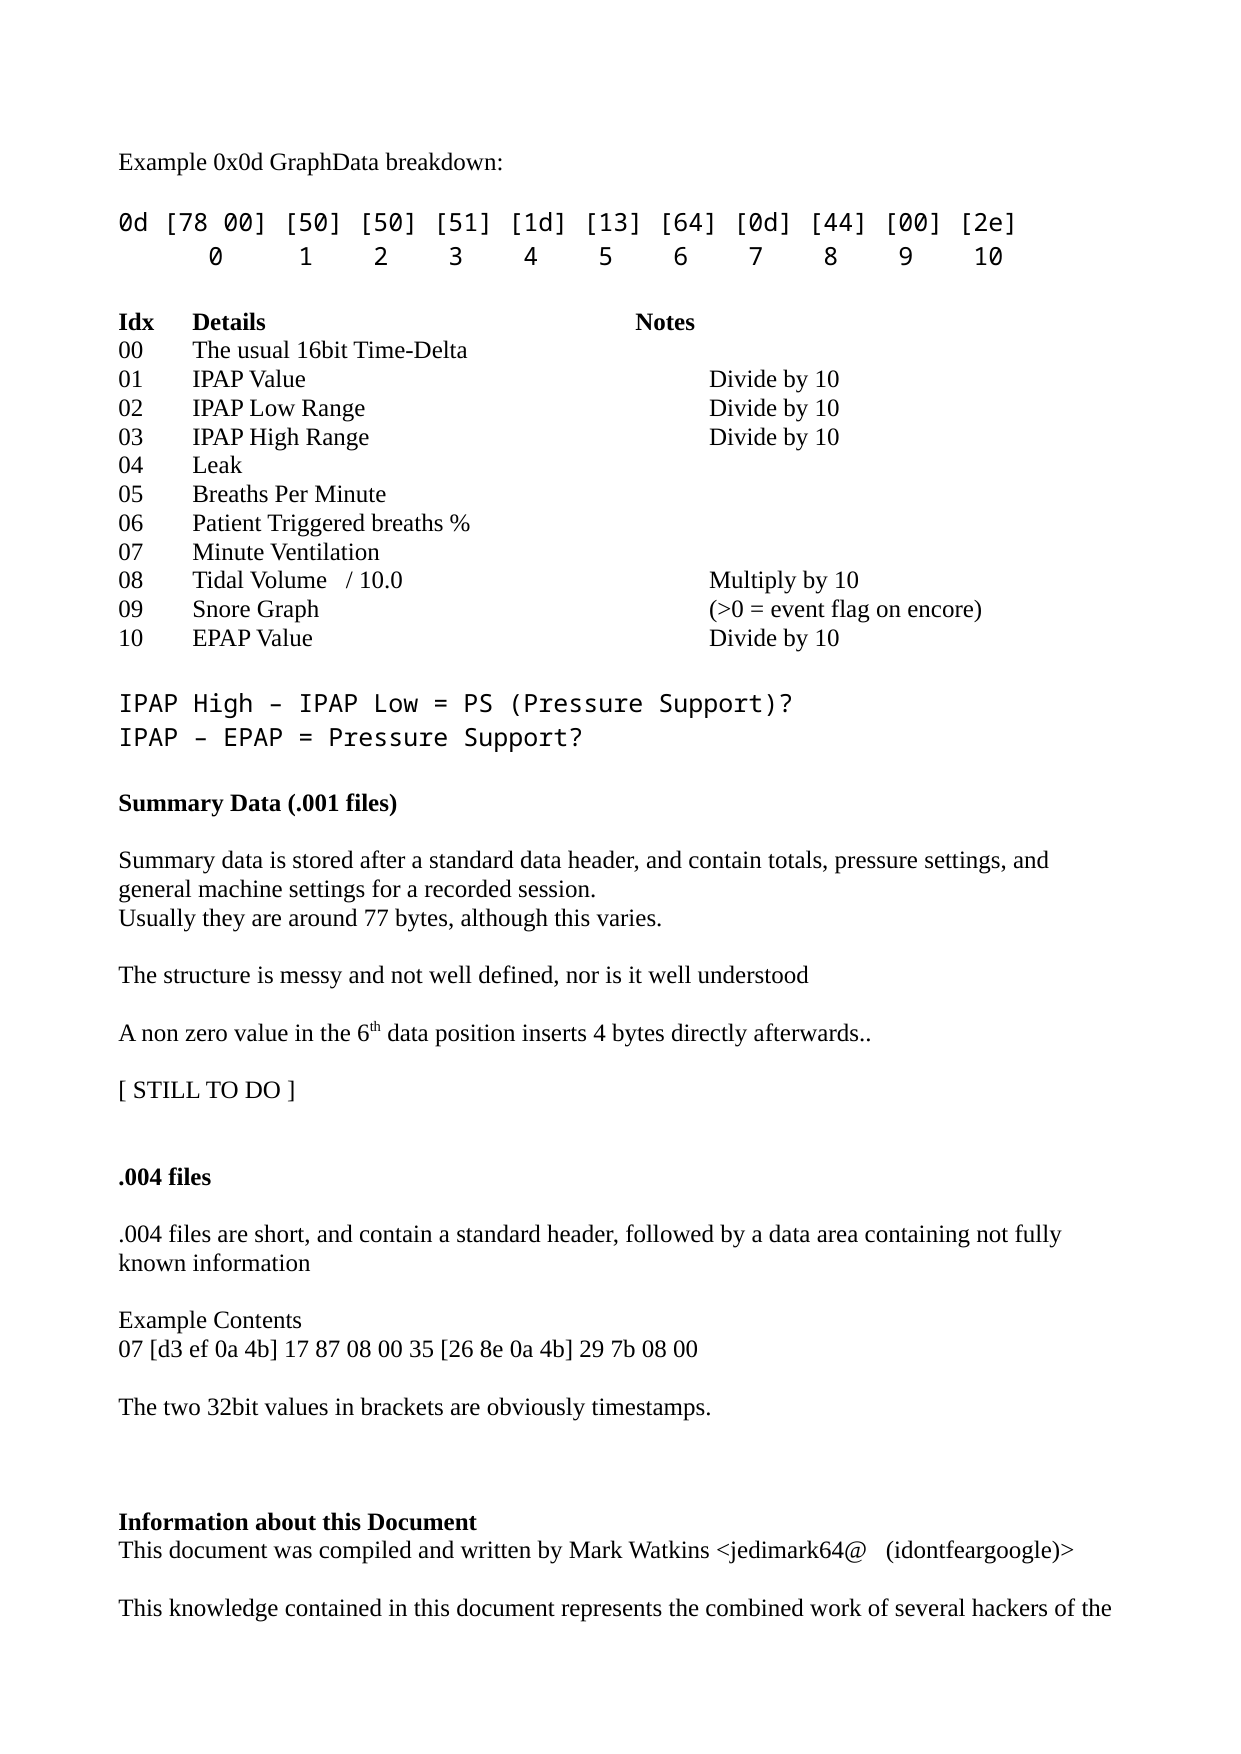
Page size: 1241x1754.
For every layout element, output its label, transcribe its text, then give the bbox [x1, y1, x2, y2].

text Example Contents [118, 1305, 1122, 1334]
text Idx Details Notes [118, 307, 1122, 335]
text Summary data is stored after a standard data header, and contain totals, pressure settings, and general machine settings for a recorded session. [118, 845, 1122, 903]
text .004 files [118, 1162, 1122, 1190]
text Example 0x0d GraphData breakdown: [118, 147, 1122, 176]
text 0 1 2 3 4 5 6 7 8 9 10 [118, 238, 1122, 272]
text This knowledge contained in this document represents the combined work of several hackers of the [118, 1593, 1122, 1622]
text 00 The usual 16bit Time-Delta [118, 335, 1122, 364]
text The structure is messy and not well defined, nor is it well understood [118, 960, 1122, 989]
text 09 Snore Graph (>0 = event flag on encore) [118, 594, 1122, 623]
text A non zero value in the 6th data position inserts 4 bytes directly afterwards.. [118, 1018, 1122, 1047]
text 04 Leak [118, 450, 1122, 479]
text Usually they are around 77 bytes, although this varies. [118, 903, 1122, 932]
text [ STILL TO DO ] [118, 1075, 1122, 1104]
text This document was compiled and written by Mark Watkins <jedimark64@ (idontfeargoogle)> [118, 1535, 1122, 1564]
text Information about this Document [118, 1507, 1122, 1535]
text 07 [d3 ef 0a 4b] 17 87 08 00 35 [26 8e 0a 4b] 29 7b 08 00 [118, 1334, 1122, 1363]
text 03 IPAP High Range Divide by 10 [118, 422, 1122, 450]
text 07 Minute Ventilation [118, 537, 1122, 565]
text 0d [78 00] [50] [50] [51] [1d] [13] [64] [0d] [44] [00] [2e] [118, 204, 1122, 238]
text 01 IPAP Value Divide by 10 [118, 364, 1122, 393]
text 02 IPAP Low Range Divide by 10 [118, 393, 1122, 422]
text .004 files are short, and contain a standard header, followed by a data area containing not fully known information [118, 1219, 1122, 1277]
text IPAP High – IPAP Low = PS (Pressure Support)? [118, 686, 1122, 720]
text 08 Tidal Volume / 10.0 Multiply by 10 [118, 565, 1122, 594]
text The two 32bit values in brackets are obviously timestamps. [118, 1392, 1122, 1420]
text Summary Data (.001 files) [118, 788, 1122, 817]
text 05 Breaths Per Minute [118, 479, 1122, 508]
text 06 Patient Triggered breaths % [118, 508, 1122, 537]
text 10 EPAP Value Divide by 10 [118, 623, 1122, 652]
text IPAP – EPAP = Pressure Support? [118, 720, 1122, 754]
